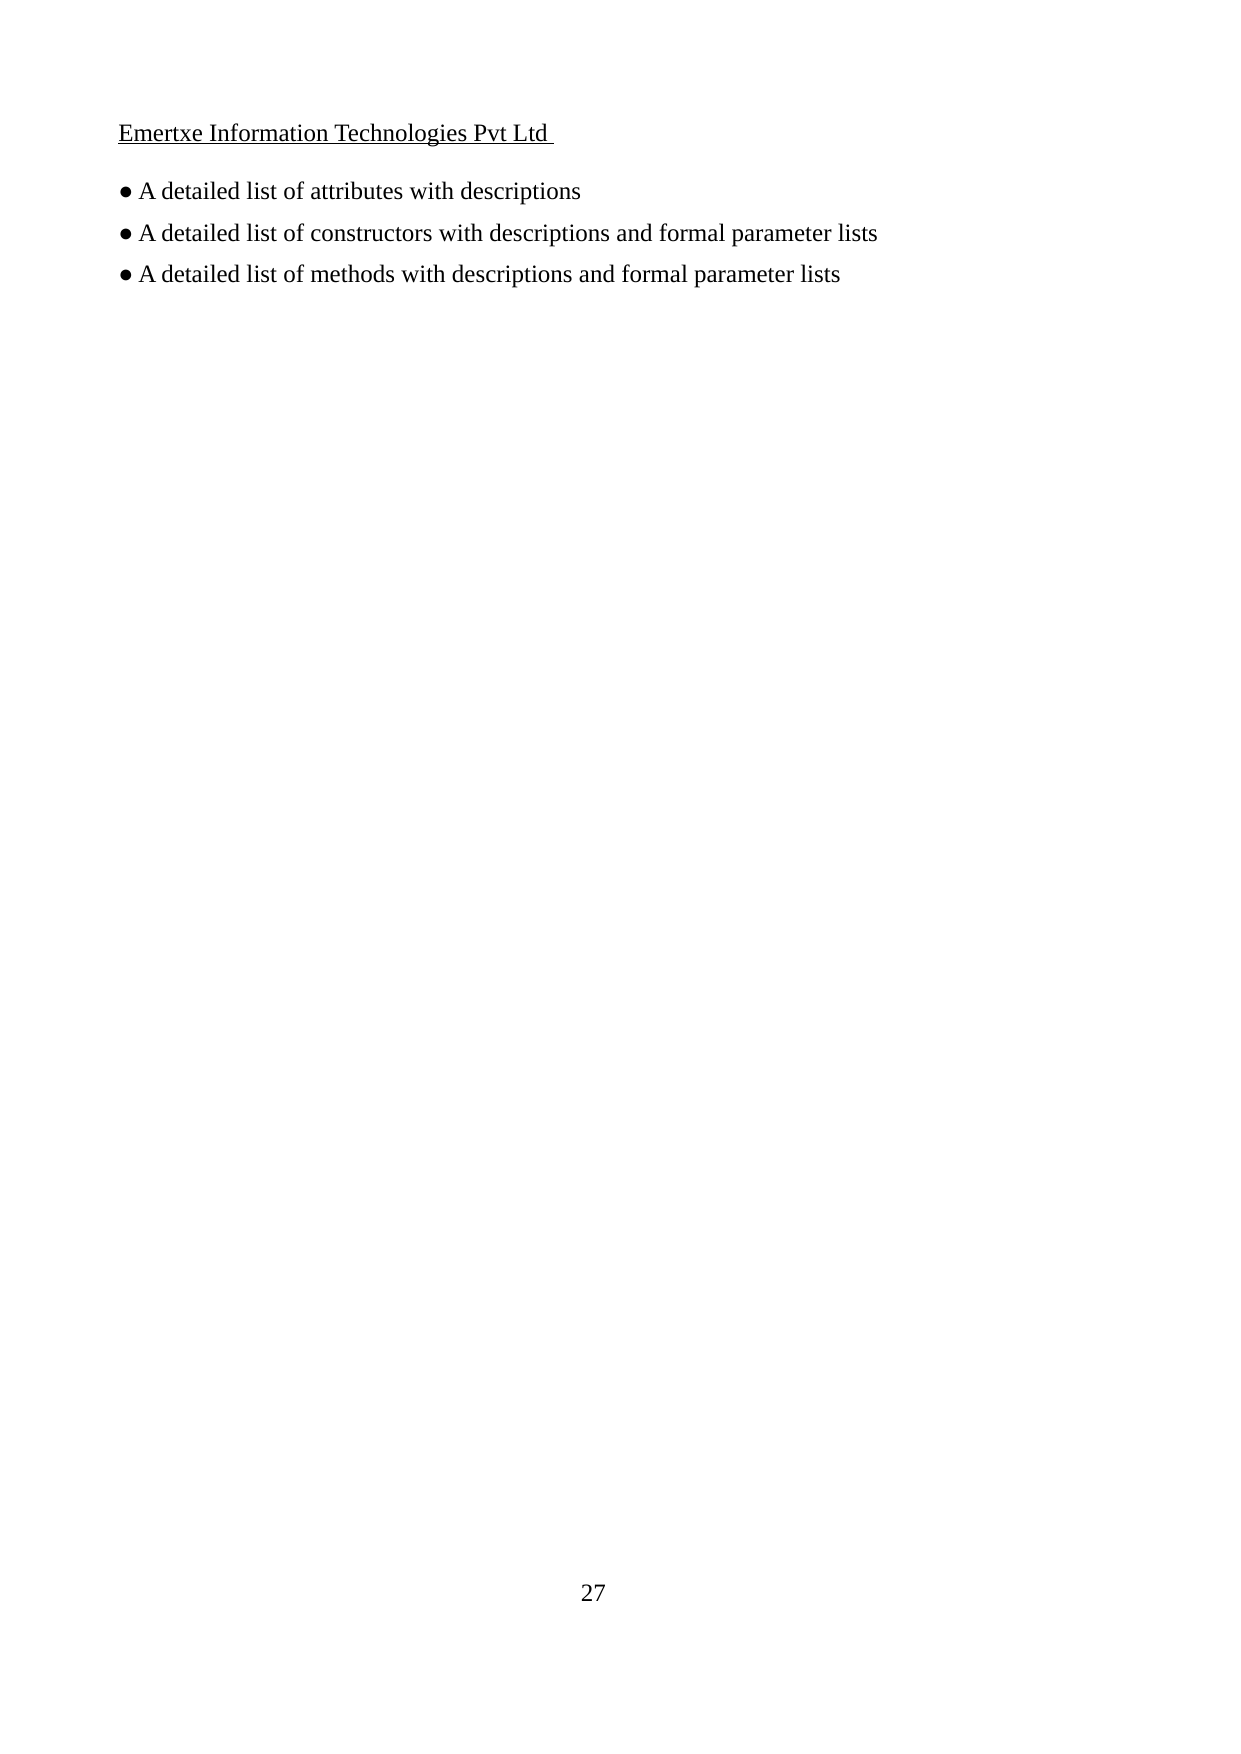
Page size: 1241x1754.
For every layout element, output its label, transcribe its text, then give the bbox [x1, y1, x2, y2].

text ● A detailed list of attributes with descriptions [118, 176, 1122, 205]
text ● A detailed list of methods with descriptions and formal parameter lists [118, 259, 1122, 288]
text ● A detailed list of constructors with descriptions and formal parameter lists [118, 218, 1122, 246]
